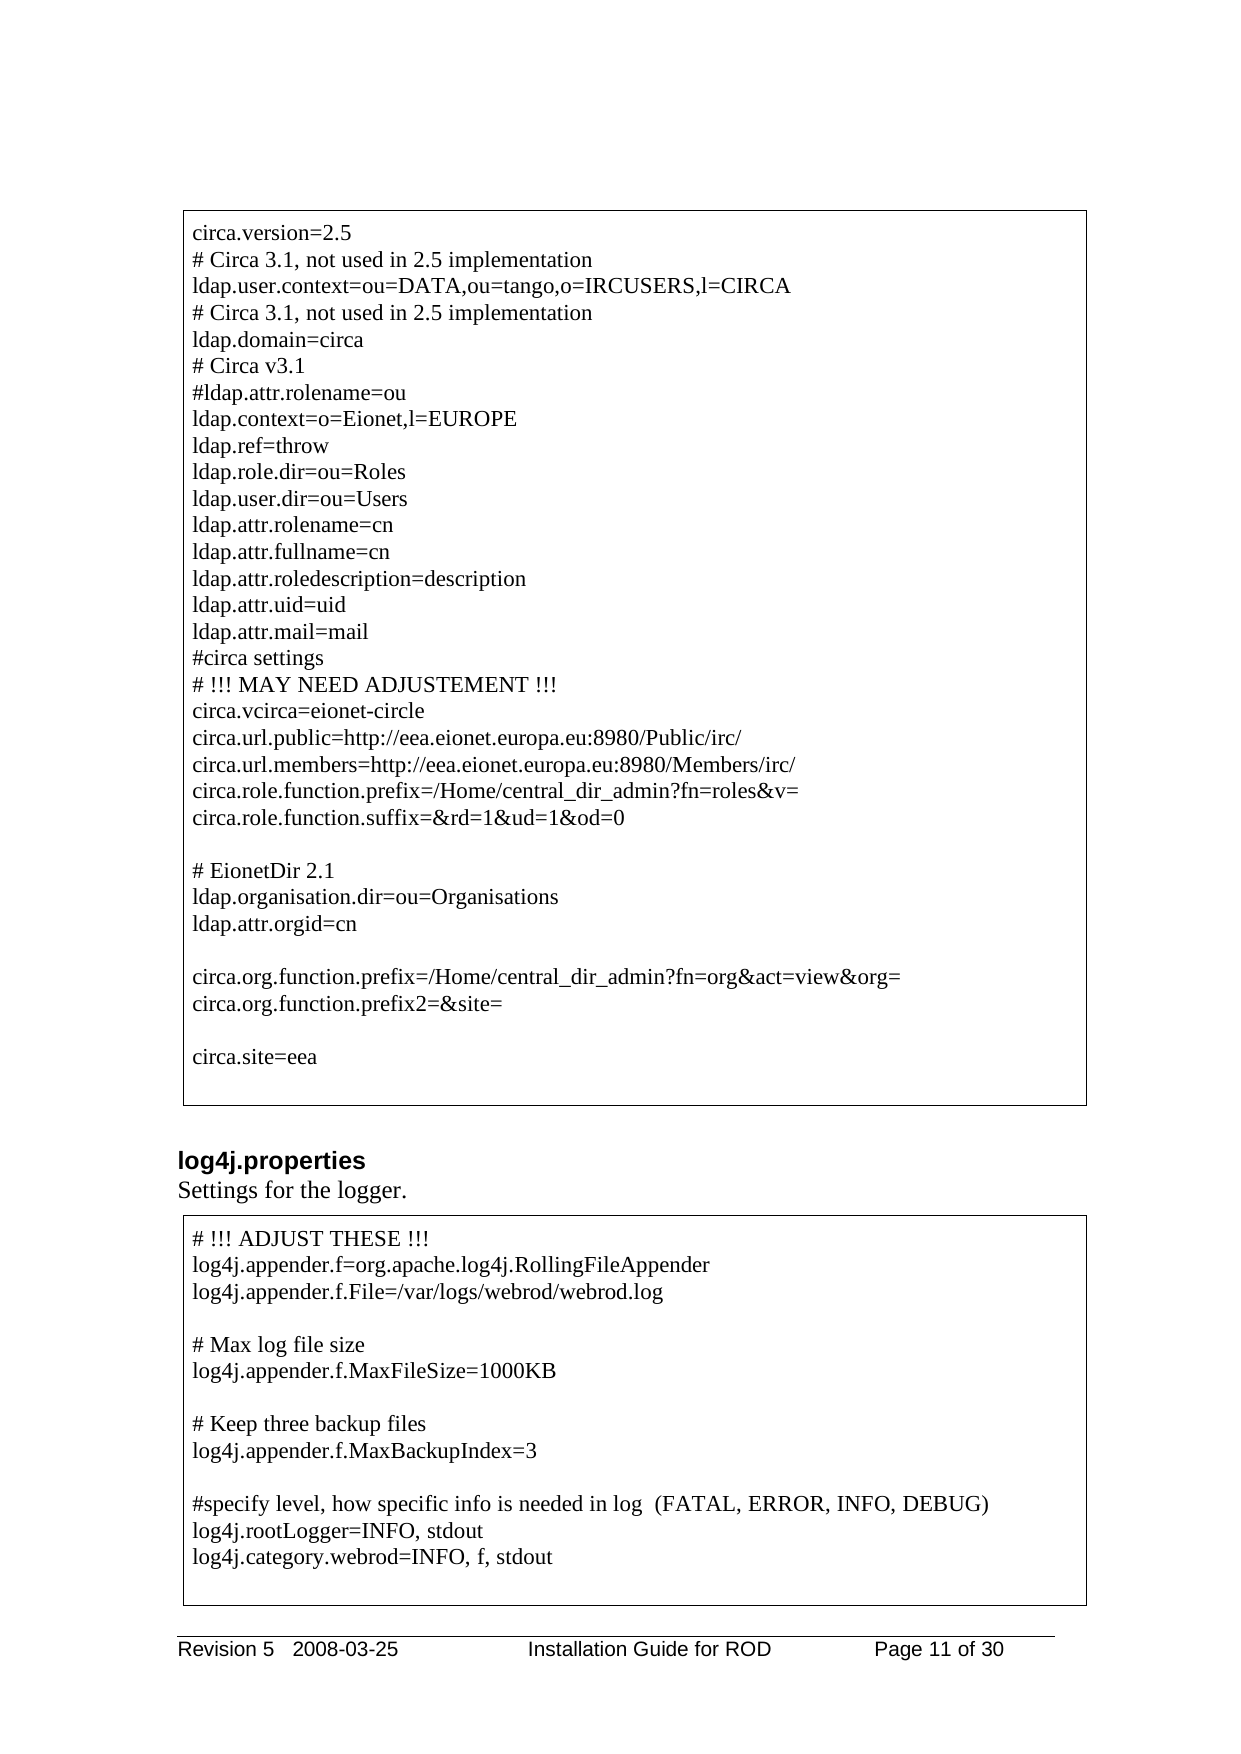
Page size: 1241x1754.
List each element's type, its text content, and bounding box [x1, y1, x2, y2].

text circa.url.members=http://eea.eionet.europa.eu:8980/Members/irc/ [184, 741, 1086, 768]
text #ldap.attr.rolename=ou [184, 369, 1086, 396]
text #specify level, how specific info is needed in log (FATAL, ERROR, INFO, DEBUG) [184, 1481, 1086, 1508]
text #circa settings [184, 635, 1086, 662]
text # !!! MAY NEED ADJUSTEMENT !!! [184, 662, 1086, 688]
subtitle log4j.properties [177, 1146, 1092, 1174]
text circa.org.function.prefix2=&site= [184, 981, 1086, 1016]
text ldap.attr.fullname=cn [184, 529, 1086, 556]
text circa.url.public=http://eea.eionet.europa.eu:8980/Public/irc/ [184, 715, 1086, 741]
text ldap.domain=circa [184, 316, 1086, 343]
text circa.version=2.5 [184, 211, 1086, 237]
text log4j.appender.f.MaxBackupIndex=3 [184, 1428, 1086, 1463]
text # Keep three backup files [184, 1401, 1086, 1428]
text log4j.appender.f.MaxFileSize=1000KB [184, 1348, 1086, 1384]
text log4j.appender.f=org.apache.log4j.RollingFileAppender [184, 1242, 1086, 1268]
text ldap.user.dir=ou=Users [184, 476, 1086, 502]
text circa.org.function.prefix=/Home/central_dir_admin?fn=org&act=view&org= [184, 954, 1086, 981]
text circa.role.function.suffix=&rd=1&ud=1&od=0 [184, 794, 1086, 830]
text # !!! ADJUST THESE !!! [184, 1216, 1086, 1242]
text ldap.attr.mail=mail [184, 609, 1086, 635]
text ldap.role.dir=ou=Roles [184, 449, 1086, 476]
text # Max log file size [184, 1322, 1086, 1348]
text log4j.rootLogger=INFO, stdout [184, 1508, 1086, 1534]
text # EionetDir 2.1 [184, 848, 1086, 874]
text ldap.attr.roledescription=description [184, 556, 1086, 582]
text ldap.organisation.dir=ou=Organisations [184, 874, 1086, 901]
text ldap.attr.rolename=cn [184, 502, 1086, 529]
text ldap.user.context=ou=DATA,ou=tango,o=IRCUSERS,l=CIRCA [184, 263, 1086, 290]
text log4j.category.webrod=INFO, f, stdout [184, 1534, 1086, 1570]
text log4j.appender.f.File=/var/logs/webrod/webrod.log [184, 1268, 1086, 1304]
text # Circa v3.1 [184, 343, 1086, 369]
text # Circa 3.1, not used in 2.5 implementation [184, 290, 1086, 316]
text ldap.attr.uid=uid [184, 582, 1086, 609]
text # Circa 3.1, not used in 2.5 implementation [184, 237, 1086, 263]
text circa.vcirca=eionet-circle [184, 688, 1086, 715]
text ldap.context=o=Eionet,l=EUROPE [184, 396, 1086, 423]
text ldap.attr.orgid=cn [184, 901, 1086, 936]
text circa.site=eea [184, 1034, 1086, 1069]
text Settings for the logger. [177, 1174, 1092, 1204]
text ldap.ref=throw [184, 423, 1086, 449]
text circa.role.function.prefix=/Home/central_dir_admin?fn=roles&v= [184, 768, 1086, 794]
